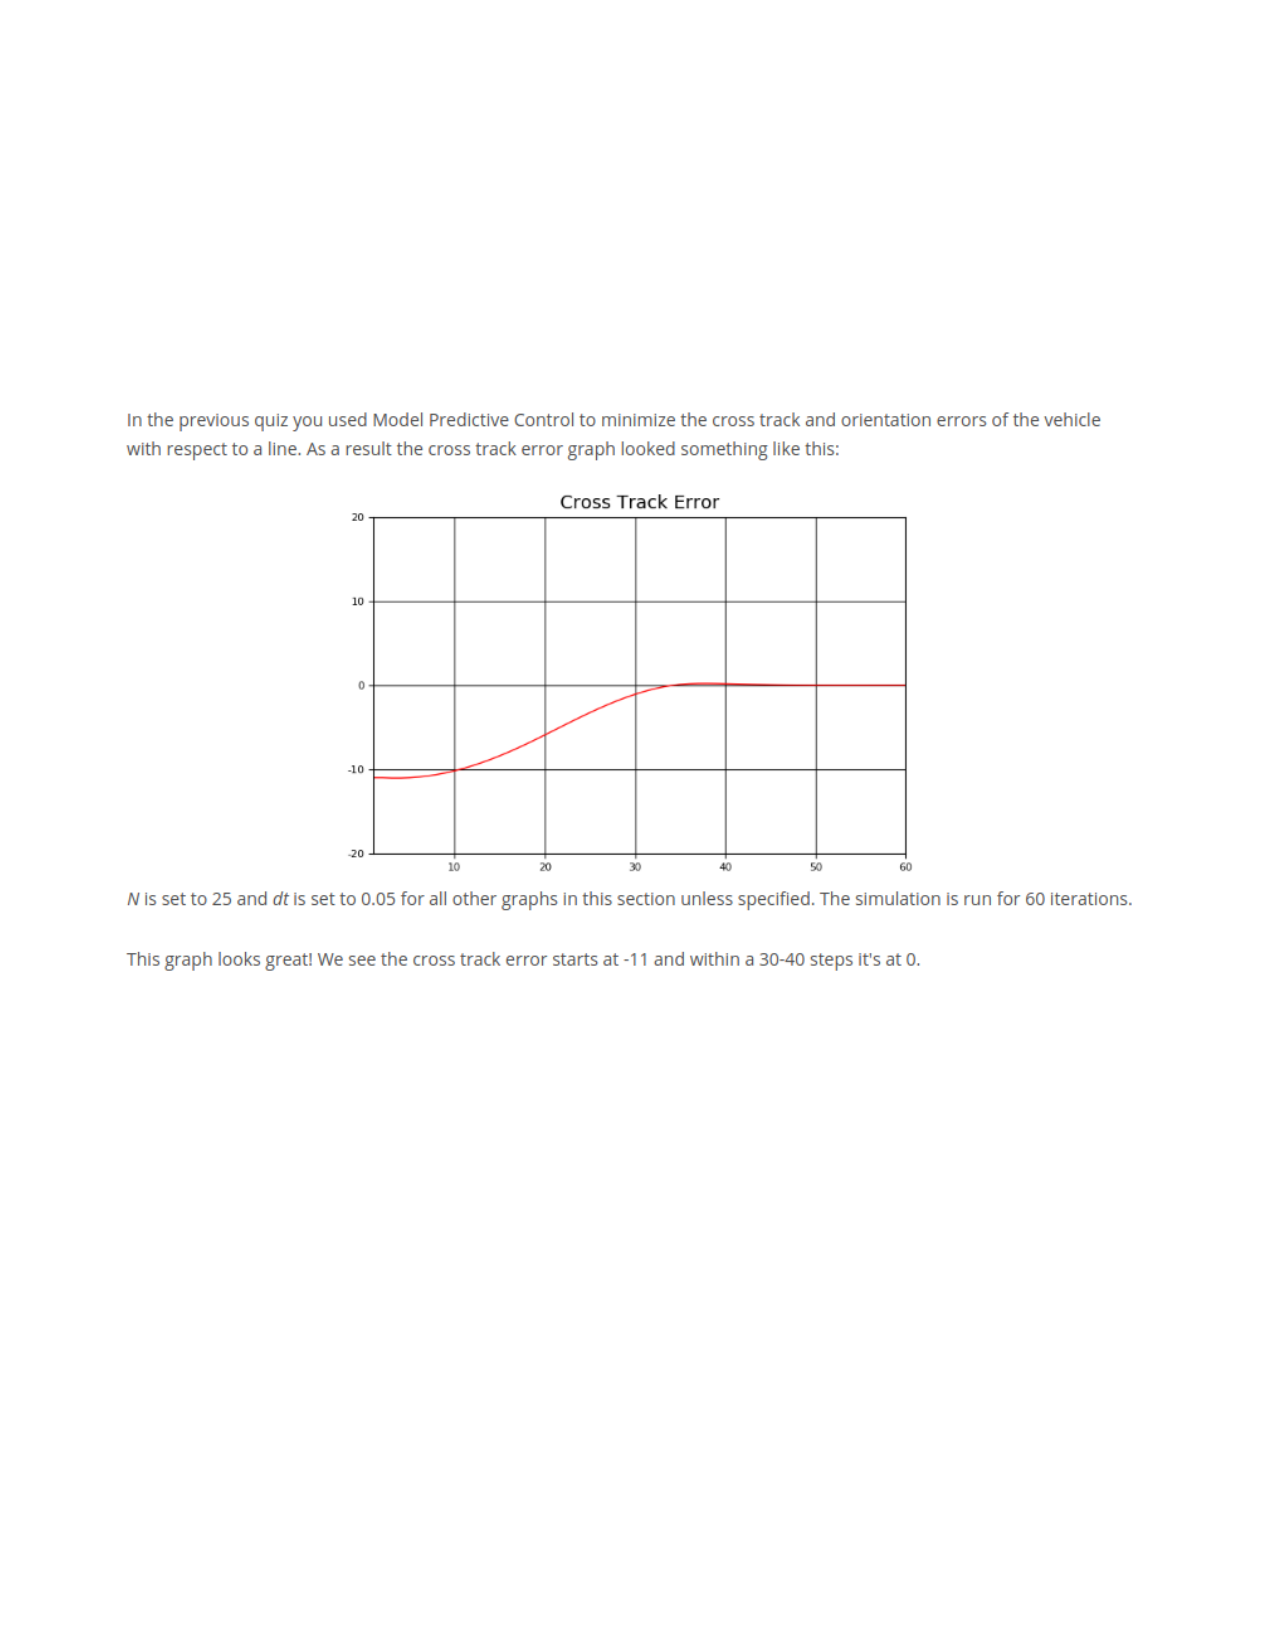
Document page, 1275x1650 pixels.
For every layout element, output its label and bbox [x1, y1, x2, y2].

picture [118, 405, 1157, 986]
